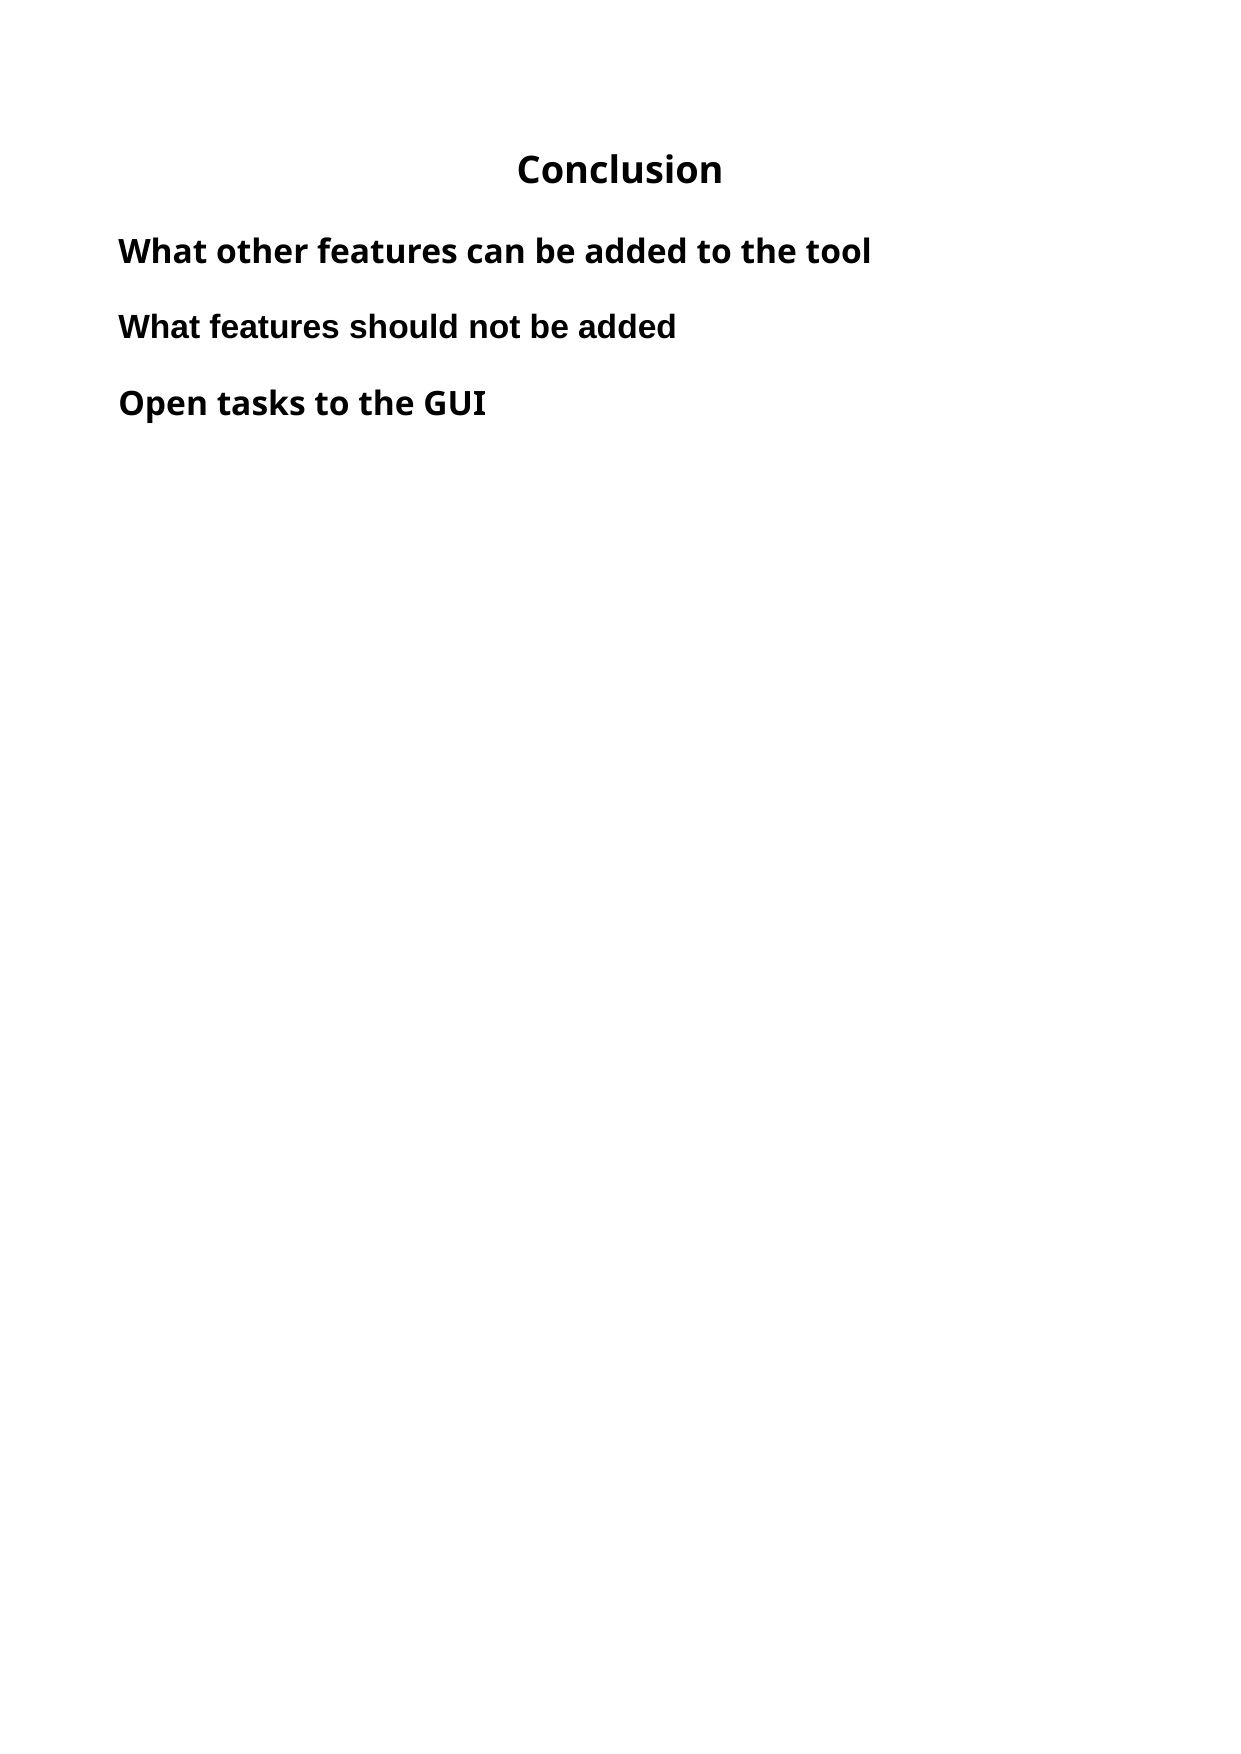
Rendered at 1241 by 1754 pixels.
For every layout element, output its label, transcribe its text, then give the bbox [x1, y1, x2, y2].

subtitle What features should not be added [118, 307, 1122, 346]
subtitle What other features can be added to the tool [118, 228, 1122, 274]
subtitle Conclusion [118, 143, 1122, 195]
subtitle Open tasks to the GUI [118, 379, 1122, 425]
